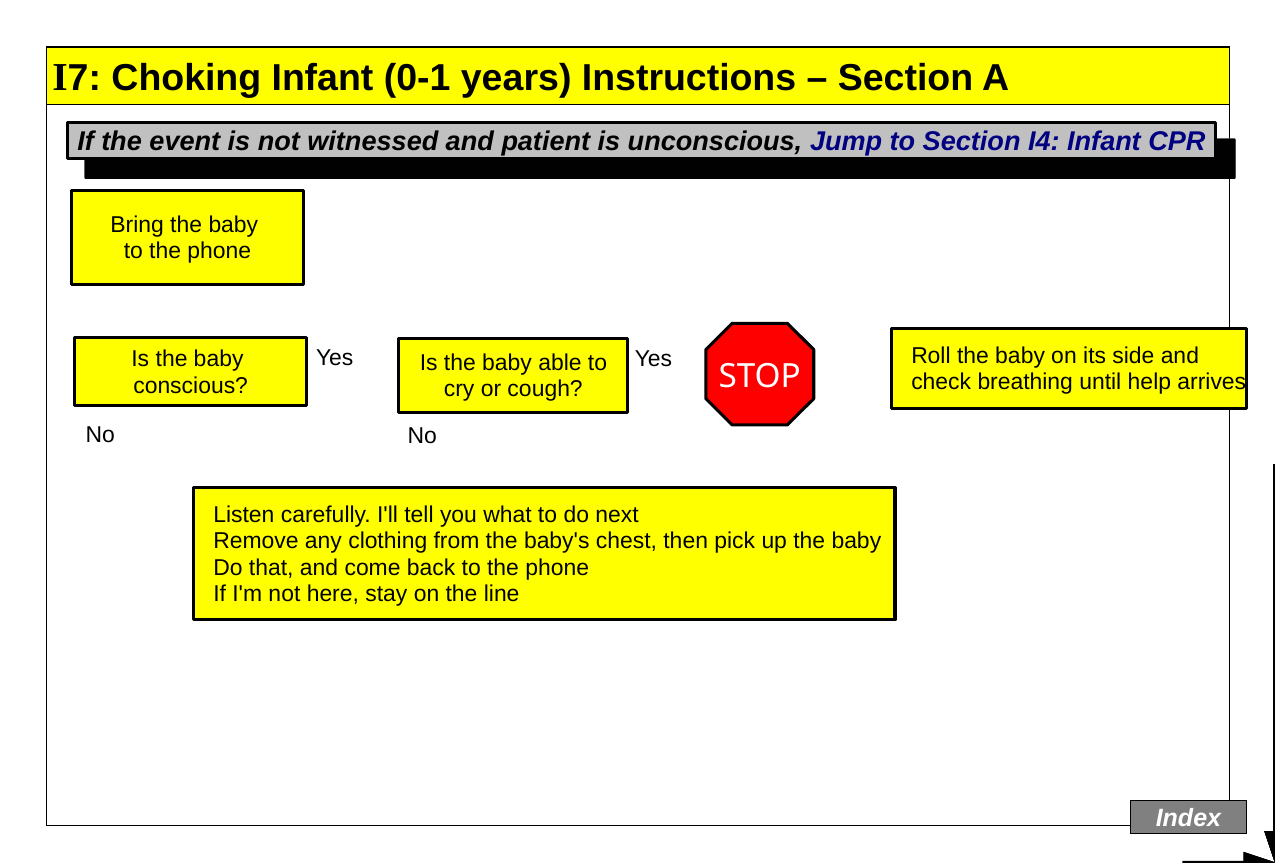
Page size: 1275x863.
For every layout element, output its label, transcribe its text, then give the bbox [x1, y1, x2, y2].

table_header I7: Choking Infant (0-1 years) Instructions – Section A [47, 48, 1229, 104]
table_cell [47, 105, 1229, 825]
